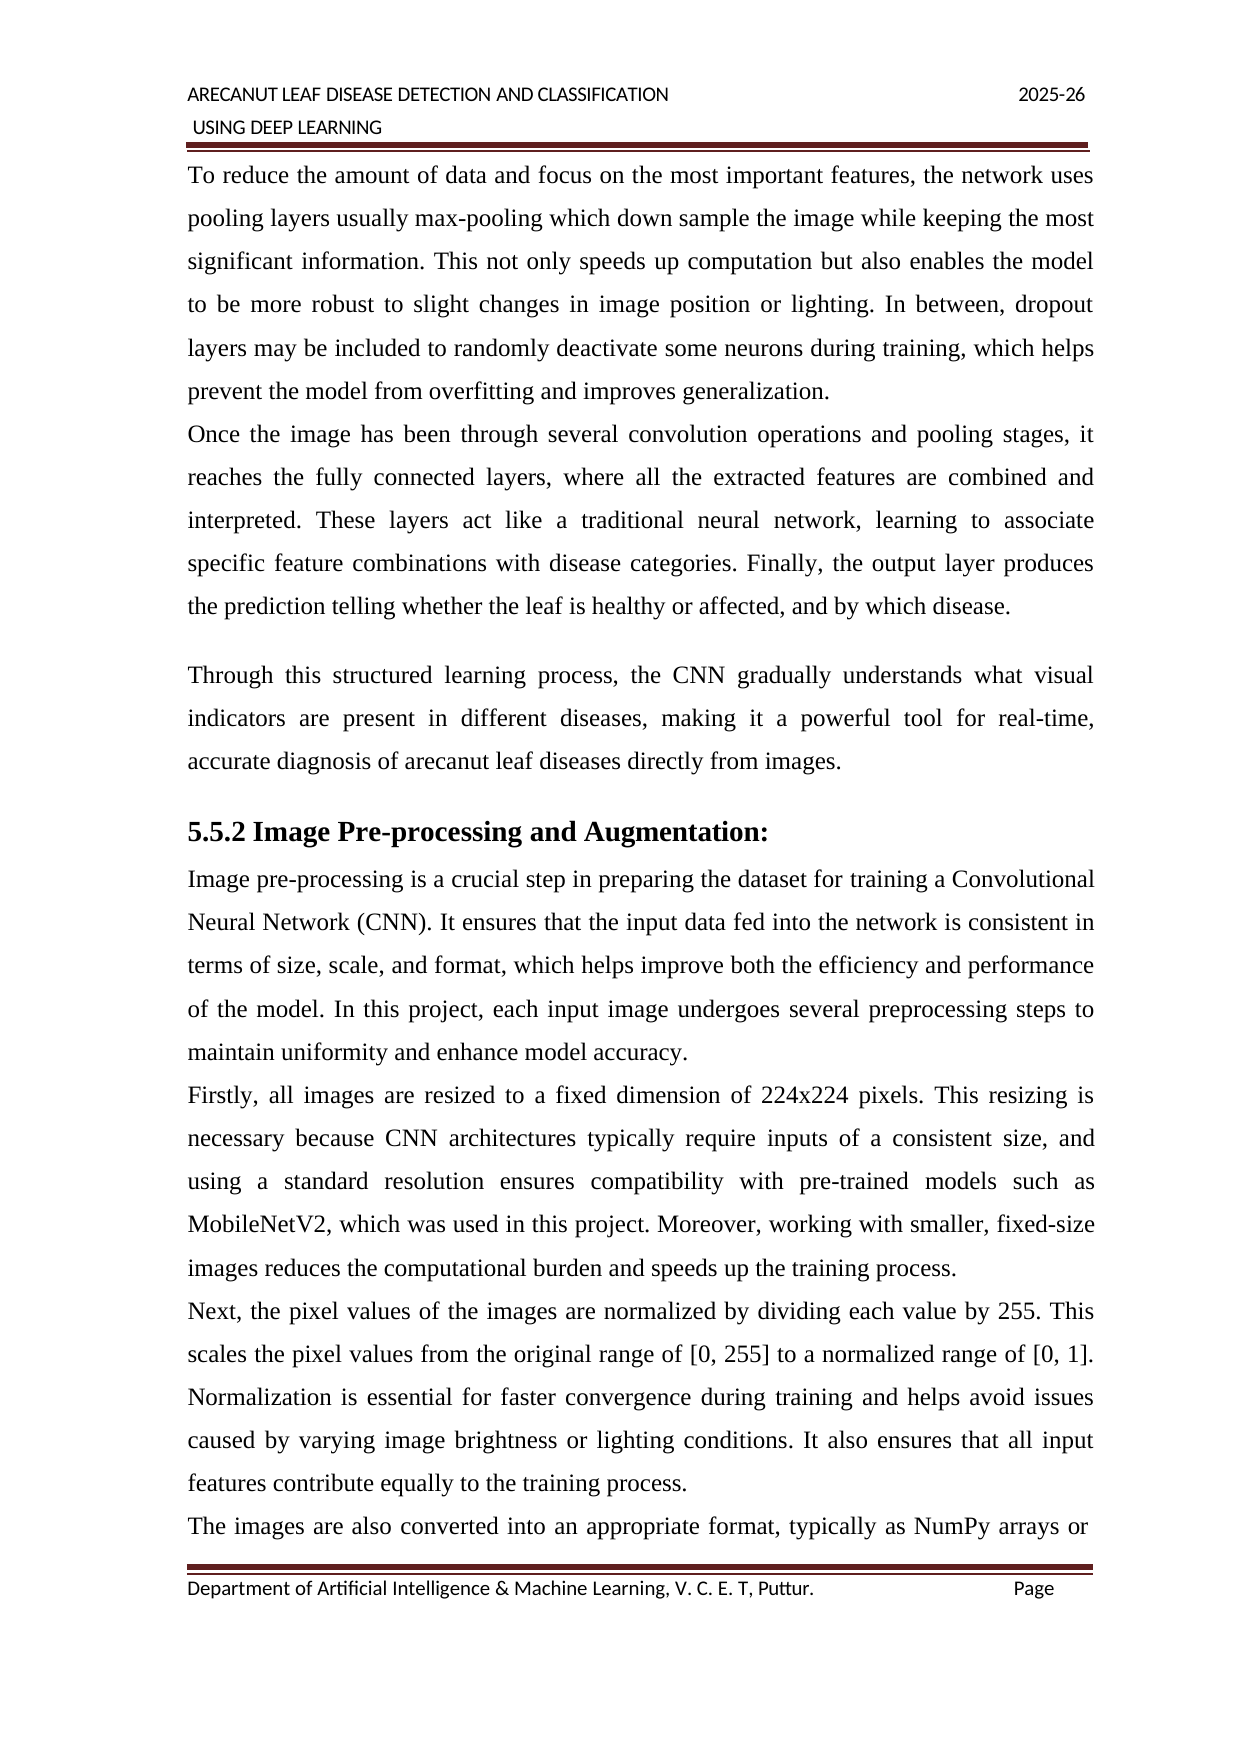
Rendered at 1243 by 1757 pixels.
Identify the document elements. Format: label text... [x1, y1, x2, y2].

text Next, the pixel values of the images are normalized by dividing each value by 255. This scales the pixel values from the original range of [0, 255] to a normalized range of [0, 1]. Normalization is essential for faster convergence during training and helps avoid issues caused by varying image brightness or lighting conditions. It also ensures that all input features contribute equally to the training process. [187, 1296, 1095, 1497]
text Firstly, all images are resized to a fixed dimension of 224x224 pixels. This resizing is necessary because CNN architectures typically require inputs of a consistent size, and using a standard resolution ensures compatibility with pre-trained models such as MobileNetV2, which was used in this project. Moreover, working with smaller, fixed-size images reduces the computational burden and speeds up the training process. [187, 1080, 1095, 1281]
text To reduce the amount of data and focus on the most important features, the network uses pooling layers usually max-pooling which down sample the image while keeping the most significant information. This not only speeds up computation but also enables the model to be more robust to slight changes in image position or lighting. In between, dropout layers may be included to randomly deactivate some neurons during training, which helps prevent the model from overfitting and improves generalization. [187, 160, 1095, 404]
text Image pre-processing is a crucial step in preparing the dataset for training a Convolutional Neural Network (CNN). It ensures that the input data fed into the network is consistent in terms of size, scale, and format, which helps improve both the efficiency and performance of the model. In this project, each input image undergoes several preprocessing steps to maintain uniformity and enhance model accuracy. [187, 864, 1095, 1066]
text The images are also converted into an appropriate format, typically as NumPy arrays or [187, 1511, 1125, 1540]
subtitle Image Pre-processing and Augmentation: [187, 814, 1125, 848]
text Through this structured learning process, the CNN gradually understands what visual indicators are present in different diseases, making it a powerful tool for real-time, accurate diagnosis of arecanut leaf diseases directly from images. [187, 660, 1095, 775]
text Once the image has been through several convolution operations and pooling stages, it reaches the fully connected layers, where all the extracted features are combined and interpreted. These layers act like a traditional neural network, learning to associate specific feature combinations with disease categories. Finally, the output layer produces the prediction telling whether the leaf is healthy or affected, and by which disease. [187, 419, 1095, 620]
